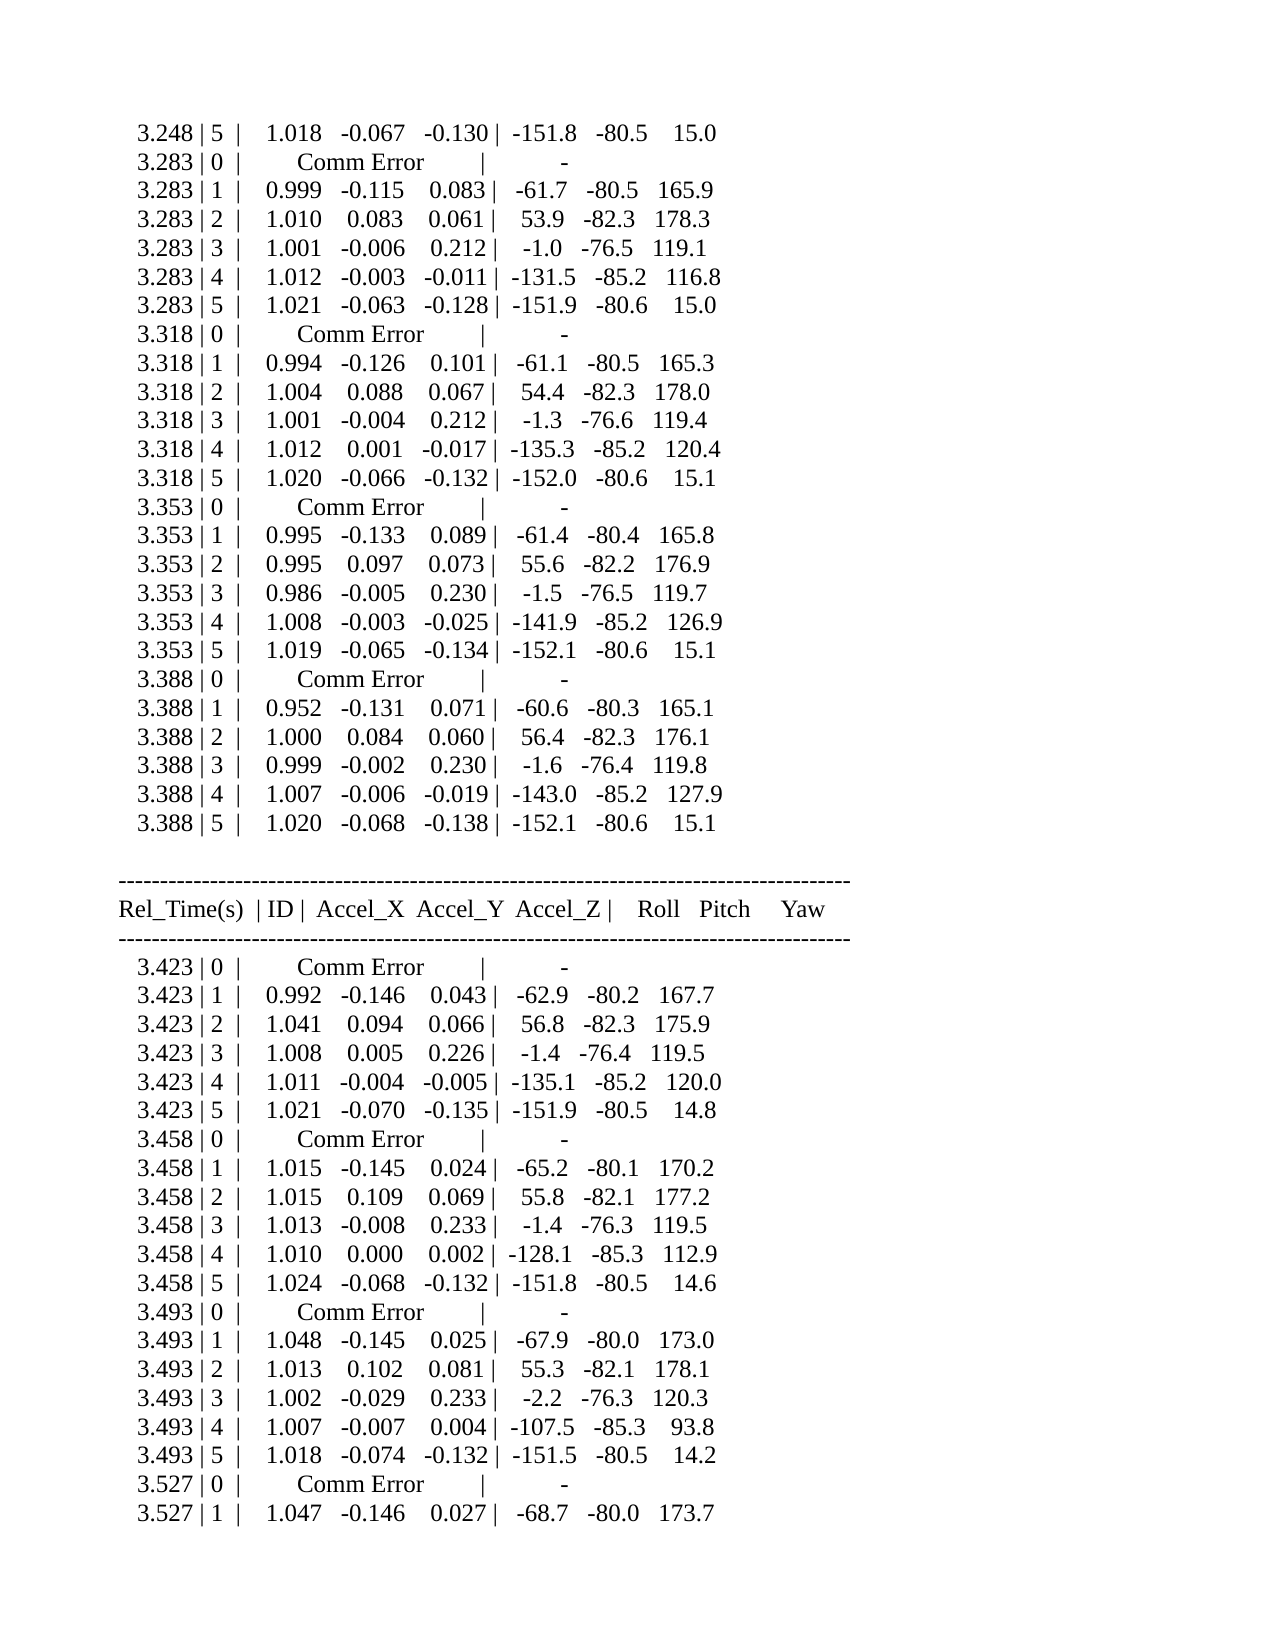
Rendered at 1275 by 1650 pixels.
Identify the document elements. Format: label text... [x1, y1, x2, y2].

text 3.423 | 0 | Comm Error | - [118, 952, 1157, 981]
text 3.283 | 0 | Comm Error | - [118, 147, 1157, 176]
text 3.283 | 2 | 1.010 0.083 0.061 | 53.9 -82.3 178.3 [118, 204, 1157, 233]
text ---------------------------------------------------------------------------------------- [118, 866, 1157, 894]
text 3.423 | 4 | 1.011 -0.004 -0.005 | -135.1 -85.2 120.0 [118, 1067, 1157, 1096]
text 3.388 | 1 | 0.952 -0.131 0.071 | -60.6 -80.3 165.1 [118, 693, 1157, 722]
text 3.423 | 1 | 0.992 -0.146 0.043 | -62.9 -80.2 167.7 [118, 981, 1157, 1009]
text 3.493 | 5 | 1.018 -0.074 -0.132 | -151.5 -80.5 14.2 [118, 1441, 1157, 1469]
text 3.458 | 4 | 1.010 0.000 0.002 | -128.1 -85.3 112.9 [118, 1239, 1157, 1268]
text 3.458 | 0 | Comm Error | - [118, 1124, 1157, 1153]
text 3.388 | 2 | 1.000 0.084 0.060 | 56.4 -82.3 176.1 [118, 722, 1157, 751]
text 3.353 | 3 | 0.986 -0.005 0.230 | -1.5 -76.5 119.7 [118, 578, 1157, 607]
text 3.353 | 2 | 0.995 0.097 0.073 | 55.6 -82.2 176.9 [118, 549, 1157, 578]
text Rel_Time(s) | ID | Accel_X Accel_Y Accel_Z | Roll Pitch Yaw [118, 894, 1157, 923]
text 3.318 | 3 | 1.001 -0.004 0.212 | -1.3 -76.6 119.4 [118, 406, 1157, 434]
text 3.527 | 1 | 1.047 -0.146 0.027 | -68.7 -80.0 173.7 [118, 1498, 1157, 1527]
text 3.283 | 4 | 1.012 -0.003 -0.011 | -131.5 -85.2 116.8 [118, 262, 1157, 291]
text 3.318 | 0 | Comm Error | - [118, 319, 1157, 348]
text 3.493 | 1 | 1.048 -0.145 0.025 | -67.9 -80.0 173.0 [118, 1326, 1157, 1354]
text 3.493 | 3 | 1.002 -0.029 0.233 | -2.2 -76.3 120.3 [118, 1383, 1157, 1412]
text 3.458 | 5 | 1.024 -0.068 -0.132 | -151.8 -80.5 14.6 [118, 1268, 1157, 1297]
text 3.423 | 2 | 1.041 0.094 0.066 | 56.8 -82.3 175.9 [118, 1009, 1157, 1038]
text 3.527 | 0 | Comm Error | - [118, 1469, 1157, 1498]
text 3.353 | 1 | 0.995 -0.133 0.089 | -61.4 -80.4 165.8 [118, 521, 1157, 549]
text 3.318 | 1 | 0.994 -0.126 0.101 | -61.1 -80.5 165.3 [118, 348, 1157, 377]
text 3.353 | 4 | 1.008 -0.003 -0.025 | -141.9 -85.2 126.9 [118, 607, 1157, 636]
text 3.493 | 4 | 1.007 -0.007 0.004 | -107.5 -85.3 93.8 [118, 1412, 1157, 1441]
text 3.493 | 0 | Comm Error | - [118, 1297, 1157, 1326]
text ---------------------------------------------------------------------------------------- [118, 923, 1157, 952]
text 3.283 | 1 | 0.999 -0.115 0.083 | -61.7 -80.5 165.9 [118, 176, 1157, 204]
text 3.458 | 3 | 1.013 -0.008 0.233 | -1.4 -76.3 119.5 [118, 1211, 1157, 1239]
text 3.458 | 1 | 1.015 -0.145 0.024 | -65.2 -80.1 170.2 [118, 1153, 1157, 1182]
text 3.353 | 5 | 1.019 -0.065 -0.134 | -152.1 -80.6 15.1 [118, 636, 1157, 664]
text 3.283 | 3 | 1.001 -0.006 0.212 | -1.0 -76.5 119.1 [118, 233, 1157, 262]
text 3.388 | 4 | 1.007 -0.006 -0.019 | -143.0 -85.2 127.9 [118, 779, 1157, 808]
text 3.458 | 2 | 1.015 0.109 0.069 | 55.8 -82.1 177.2 [118, 1182, 1157, 1211]
text 3.388 | 5 | 1.020 -0.068 -0.138 | -152.1 -80.6 15.1 [118, 808, 1157, 837]
text 3.283 | 5 | 1.021 -0.063 -0.128 | -151.9 -80.6 15.0 [118, 291, 1157, 319]
text 3.318 | 2 | 1.004 0.088 0.067 | 54.4 -82.3 178.0 [118, 377, 1157, 406]
text 3.353 | 0 | Comm Error | - [118, 492, 1157, 521]
text 3.423 | 5 | 1.021 -0.070 -0.135 | -151.9 -80.5 14.8 [118, 1096, 1157, 1124]
text 3.318 | 5 | 1.020 -0.066 -0.132 | -152.0 -80.6 15.1 [118, 463, 1157, 492]
text 3.248 | 5 | 1.018 -0.067 -0.130 | -151.8 -80.5 15.0 [118, 118, 1157, 147]
text 3.493 | 2 | 1.013 0.102 0.081 | 55.3 -82.1 178.1 [118, 1354, 1157, 1383]
text 3.318 | 4 | 1.012 0.001 -0.017 | -135.3 -85.2 120.4 [118, 434, 1157, 463]
text 3.388 | 3 | 0.999 -0.002 0.230 | -1.6 -76.4 119.8 [118, 751, 1157, 779]
text 3.388 | 0 | Comm Error | - [118, 664, 1157, 693]
text 3.423 | 3 | 1.008 0.005 0.226 | -1.4 -76.4 119.5 [118, 1038, 1157, 1067]
